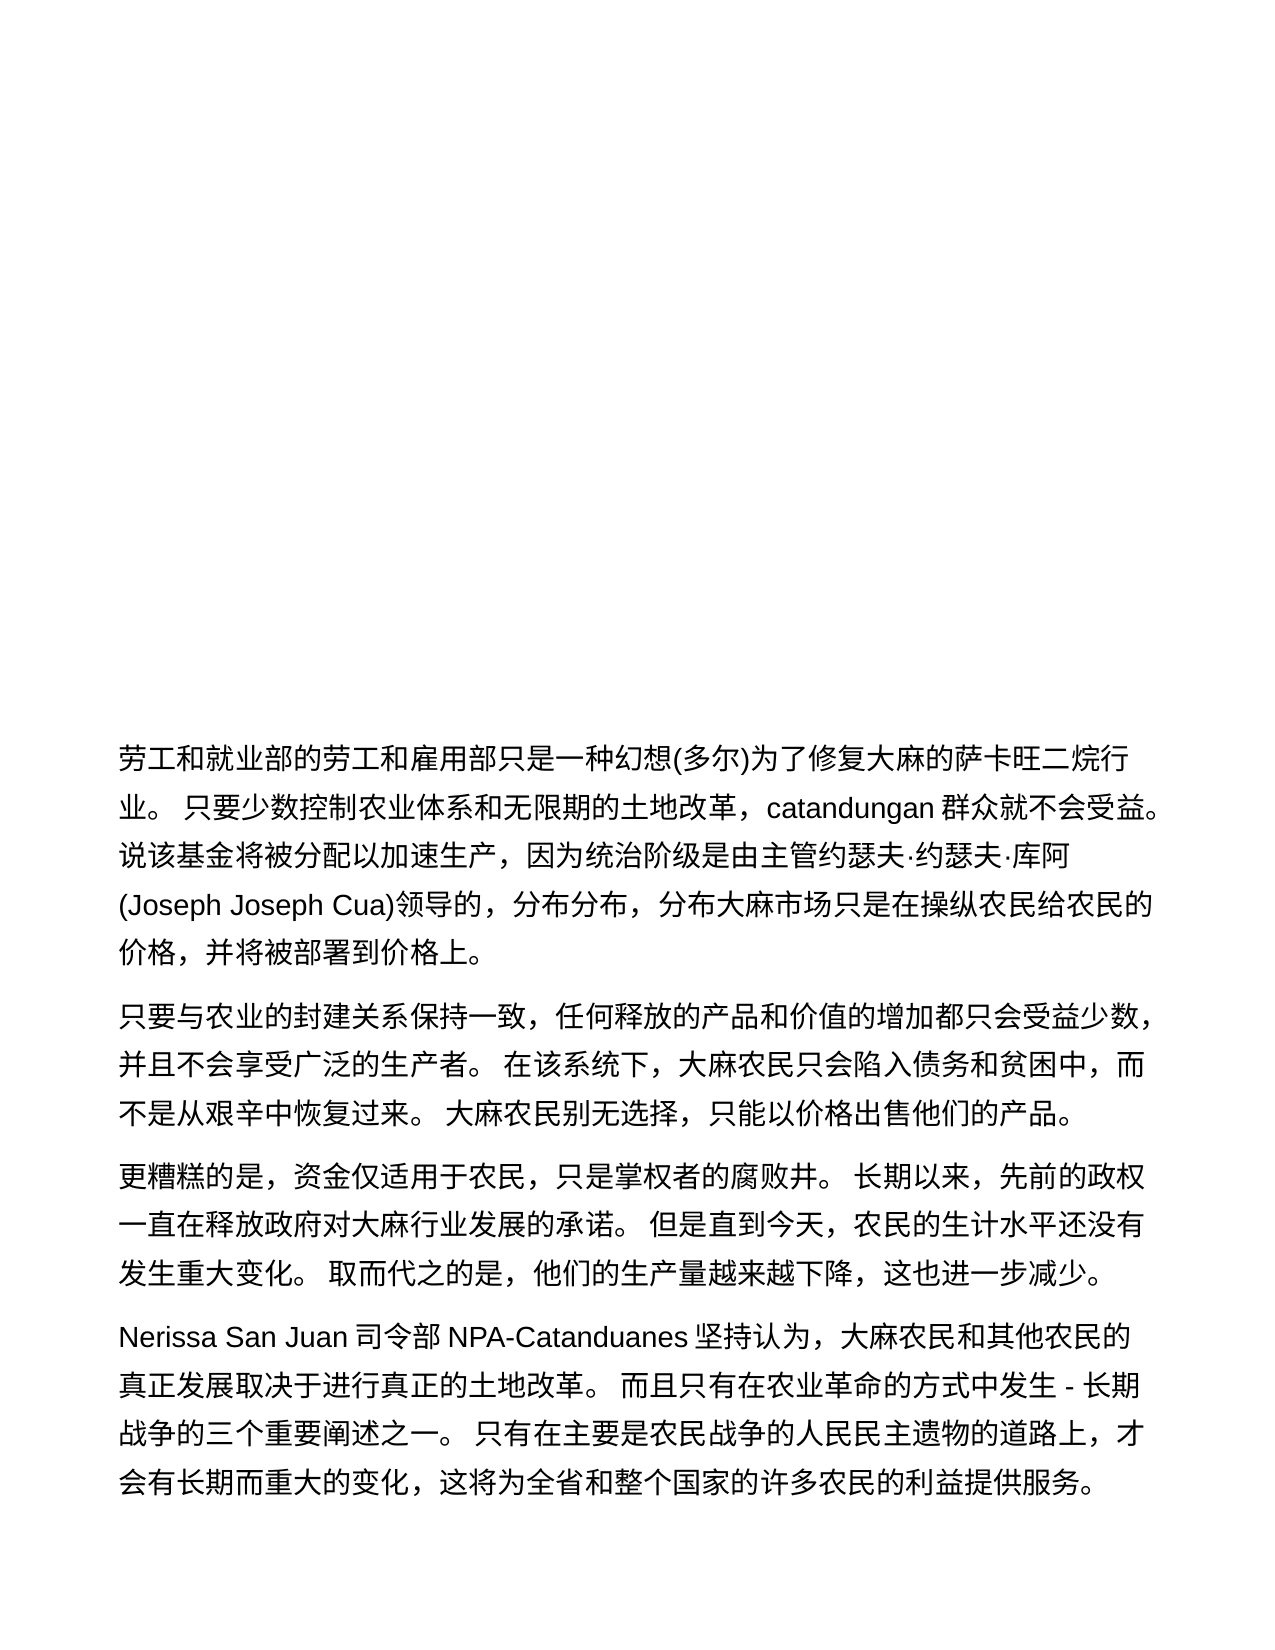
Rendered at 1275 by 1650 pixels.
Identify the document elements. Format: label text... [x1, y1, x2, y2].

text Nerissa San Juan司令部NPA-Catanduanes坚持认为，大麻农民和其他农民的真正发展取决于进行真正的土地改革。 而且只有在农业革命的方式中发生 - 长期战争的三个重要阐述之一。 只有在主要是农民战争的人民民主遗物的道路上，才会有长期而重大的变化，这将为全省和整个国家的许多农民的利益提供服务。 [118, 1314, 1157, 1502]
text 更糟糕的是，资金仅适用于农民，只是掌权者的腐败井。 长期以来，先前的政权一直在释放政府对大麻行业发展的承诺。 但是直到今天，农民的生计水平还没有发生重大变化。 取而代之的是，他们的生产量越来越下降，这也进一步减少。 [118, 1153, 1157, 1293]
text 劳工和就业部的劳工和雇用部只是一种幻想(多尔)为了修复大麻的萨卡旺二烷行业。 只要少数控制农业体系和无限期的土地改革，catandungan群众就不会受益。说该基金将被分配以加速生产，因为统治阶级是由主管约瑟夫·约瑟夫·库阿(Joseph Joseph Cua)领导的，分布分布，分布大麻市场只是在操纵农民给农民的价格，并将被部署到价格上。 [118, 118, 1157, 972]
text 只要与农业的封建关系保持一致，任何释放的产品和价值的增加都只会受益少数，并且不会享受广泛的生产者。 在该系统下，大麻农民只会陷入债务和贫困中，而不是从艰辛中恢复过来。 大麻农民别无选择，只能以价格出售他们的产品。 [118, 993, 1157, 1133]
